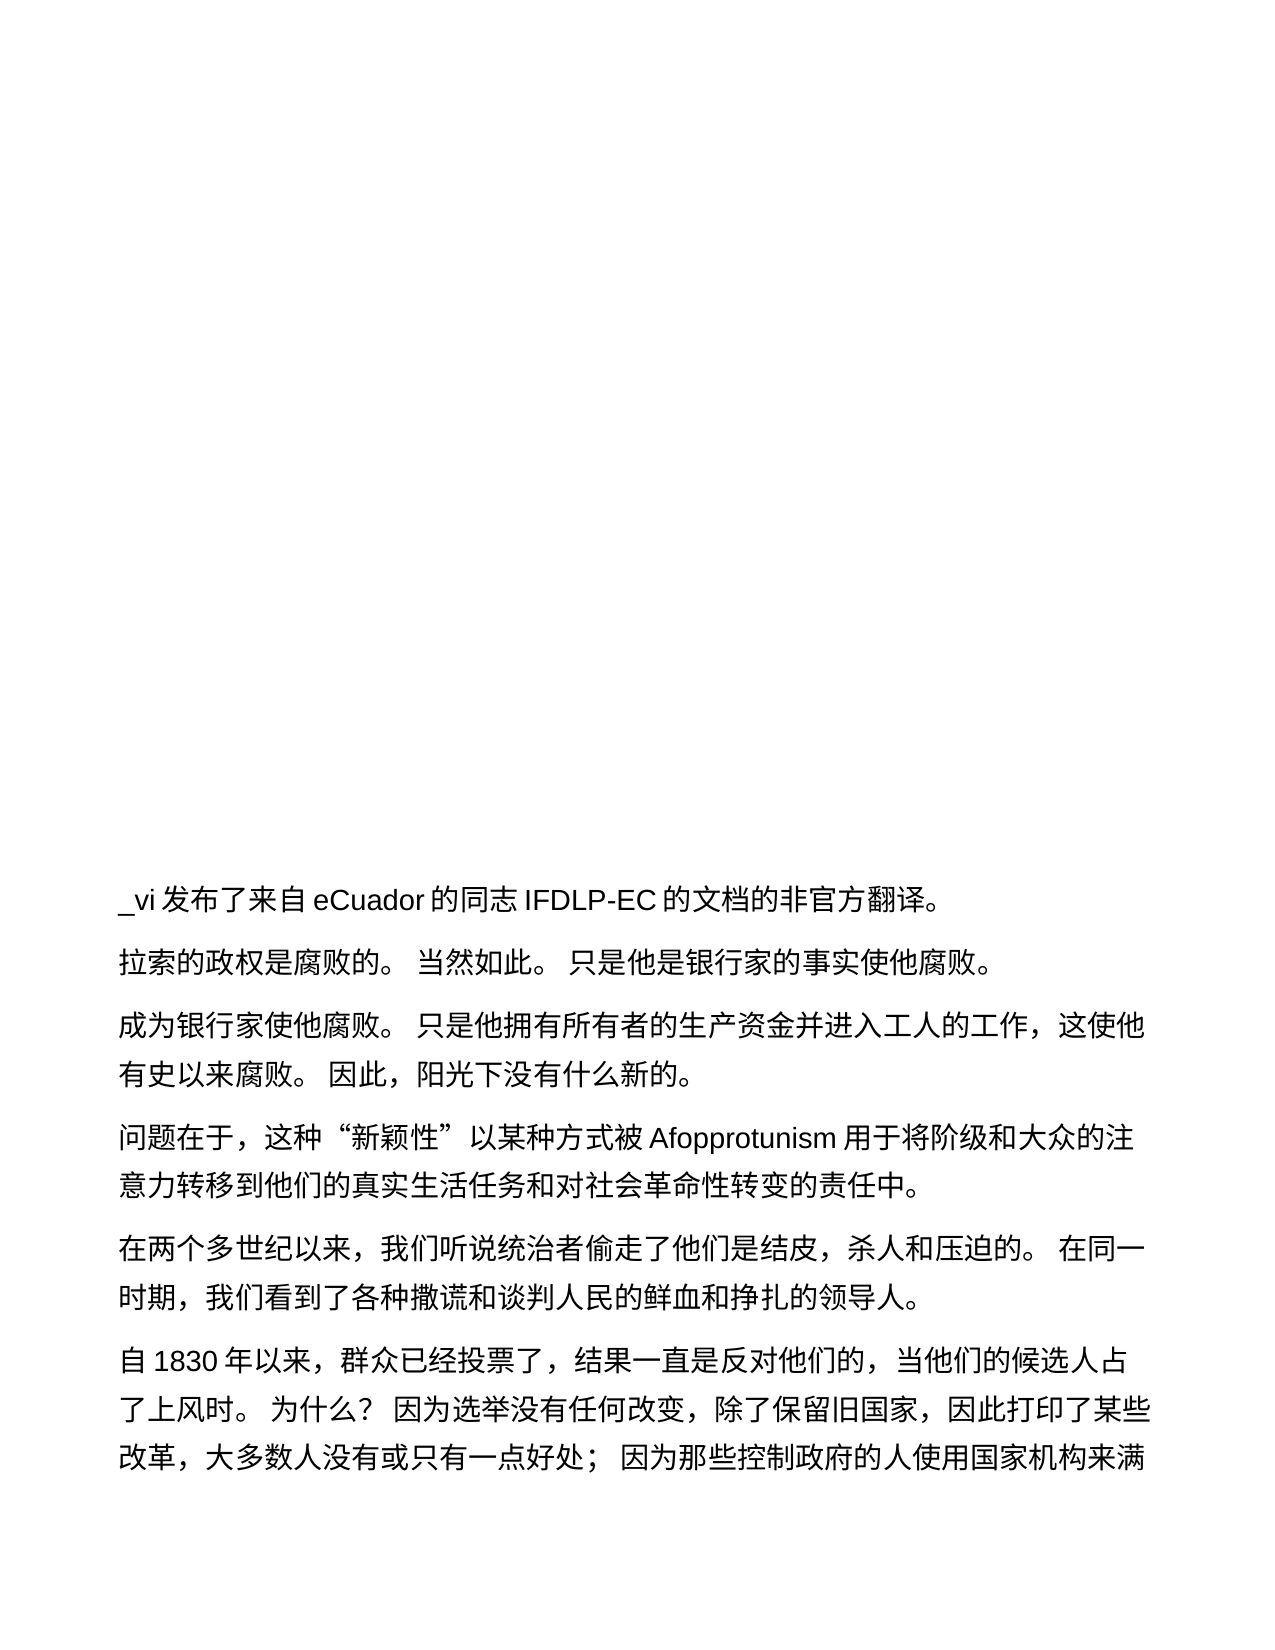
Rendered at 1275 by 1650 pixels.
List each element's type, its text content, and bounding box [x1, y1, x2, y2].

text 问题在于，这种“新颖性”以某种方式被Afopprotunism用于将阶级和大众的注意力转移到他们的真实生活任务和对社会革命性转变的责任中。 [118, 1114, 1157, 1205]
text 拉索的政权是腐败的。 当然如此。 只是他是银行家的事实使他腐败。 [118, 939, 1157, 982]
text 成为银行家使他腐败。 只是他拥有所有者的生产资金并进入工人的工作，这使他有史以来腐败。 因此，阳光下没有什么新的。 [118, 1003, 1157, 1093]
text 自1830年以来，群众已经投票了，结果一直是反对他们的，当他们的候选人占了上风时。 为什么？ 因为选举没有任何改变，除了保留旧国家，因此打印了某些改革，大多数人没有或只有一点好处； 因为那些控制政府的人使用国家机构来满 [118, 1338, 1157, 1477]
text _vi发布了来自eCuador的同志IFDLP-EC的文档的非官方翻译。 [118, 118, 1157, 919]
text 在两个多世纪以来，我们听说统治者偷走了他们是结皮，杀人和压迫的。 在同一时期，我们看到了各种撒谎和谈判人民的鲜血和挣扎的领导人。 [118, 1226, 1157, 1317]
